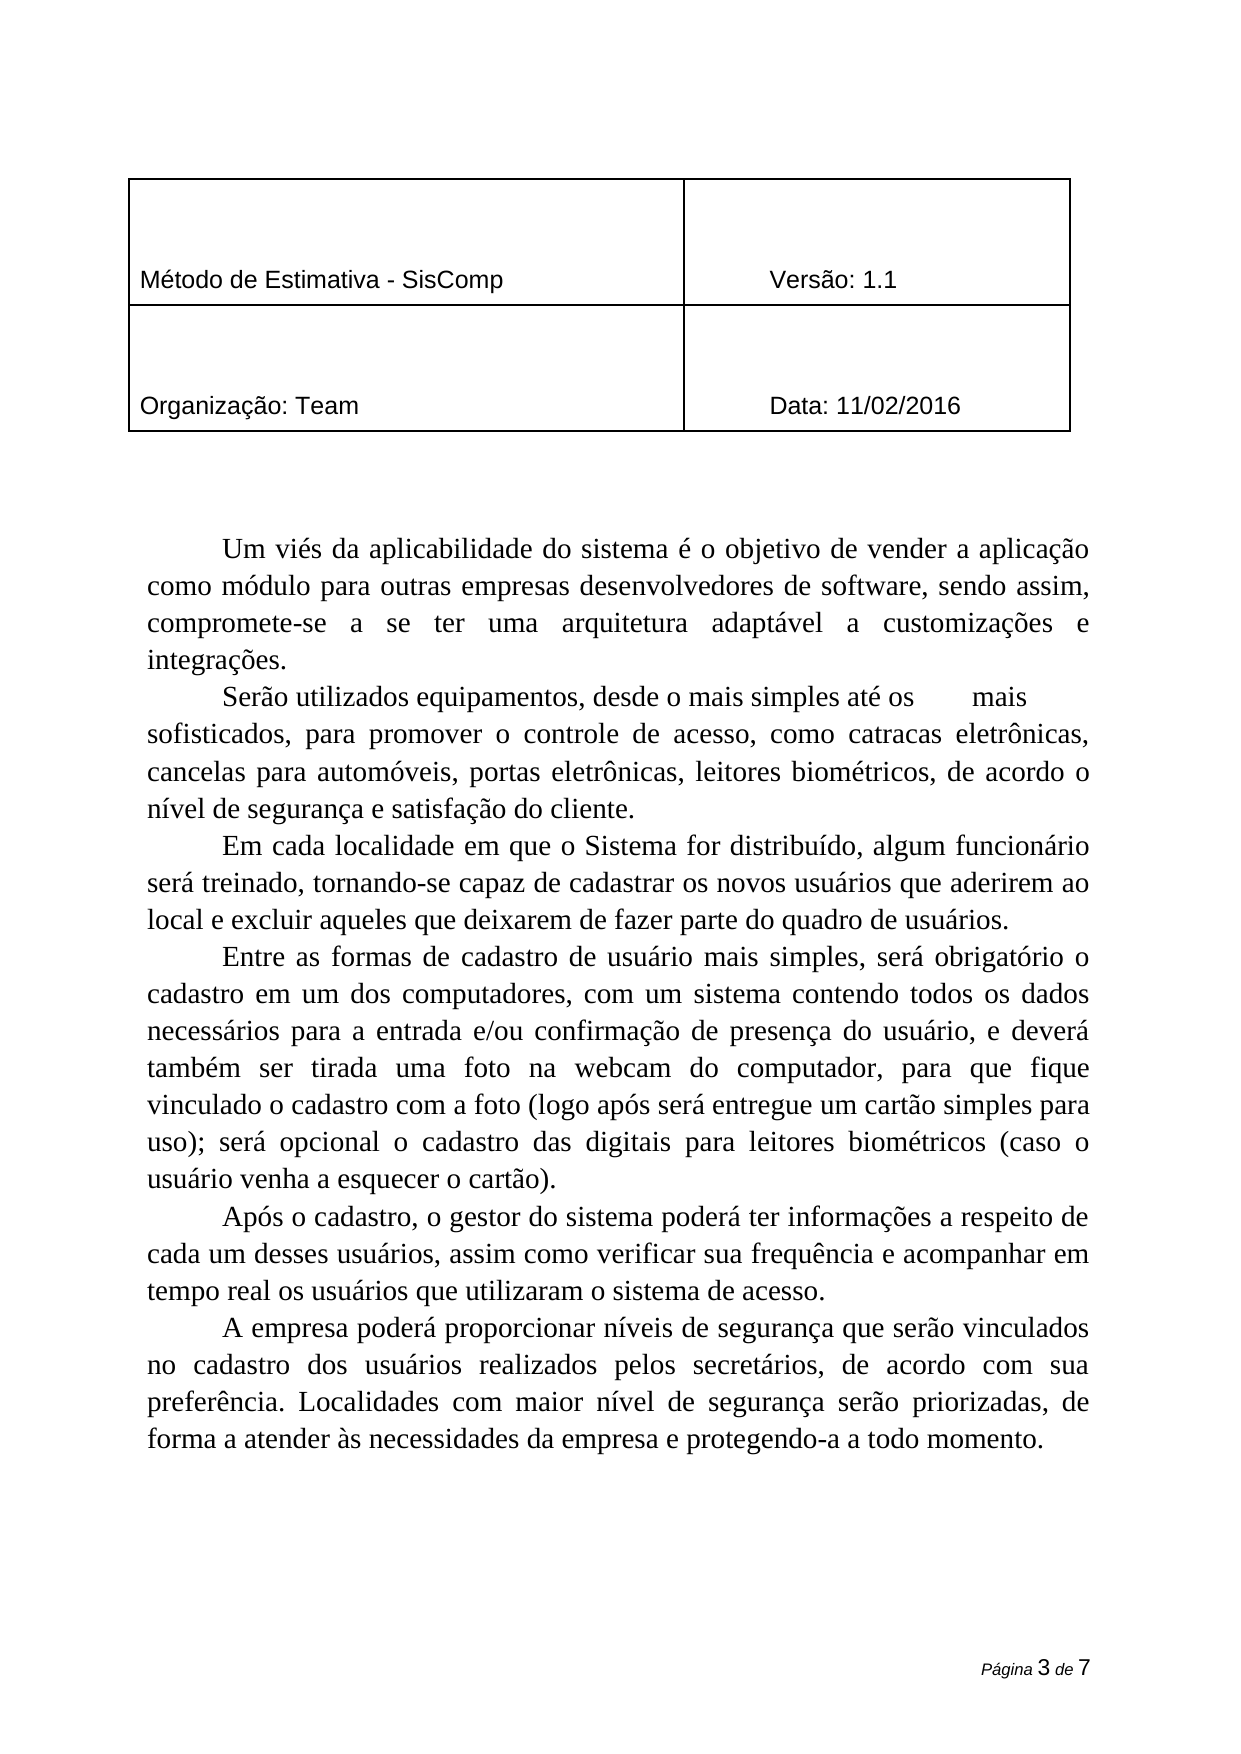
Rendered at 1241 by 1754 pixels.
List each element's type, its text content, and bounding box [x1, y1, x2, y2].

text Serão utilizados equipamentos, desde o mais simples até os mais sofisticados, para promover o controle de acesso, como catracas eletrônicas, cancelas para automóveis, portas eletrônicas, leitores biométricos, de acordo o nível de segurança e satisfação do cliente. [147, 681, 1091, 824]
text Um viés da aplicabilidade do sistema é o objetivo de vender a aplicação como módulo para outras empresas desenvolvedores de software, sendo assim, compromete-se a se ter uma arquitetura adaptável a customizações e integrações. [147, 532, 1091, 676]
text Em cada localidade em que o Sistema for distribuído, algum funcionário será treinado, tornando-se capaz de cadastrar os novos usuários que aderirem ao local e excluir aqueles que deixarem de fazer parte do quadro de usuários. [147, 829, 1091, 936]
text Após o cadastro, o gestor do sistema poderá ter informações a respeito de cada um desses usuários, assim como verificar sua frequência e acompanhar em tempo real os usuários que utilizaram o sistema de acesso. [147, 1200, 1091, 1306]
text A empresa poderá proporcionar níveis de segurança que serão vinculados no cadastro dos usuários realizados pelos secretários, de acordo com sua preferência. Localidades com maior nível de segurança serão priorizadas, de forma a atender às necessidades da empresa e protegendo-a a todo momento. [147, 1311, 1091, 1455]
text Entre as formas de cadastro de usuário mais simples, será obrigatório o cadastro em um dos computadores, com um sistema contendo todos os dados necessários para a entrada e/ou confirmação de presença do usuário, e deverá também ser tirada uma foto na webcam do computador, para que fique vinculado o cadastro com a foto (logo após será entregue um cartão simples para uso); será opcional o cadastro das digitais para leitores biométricos (caso o usuário venha a esquecer o cartão). [147, 940, 1091, 1195]
